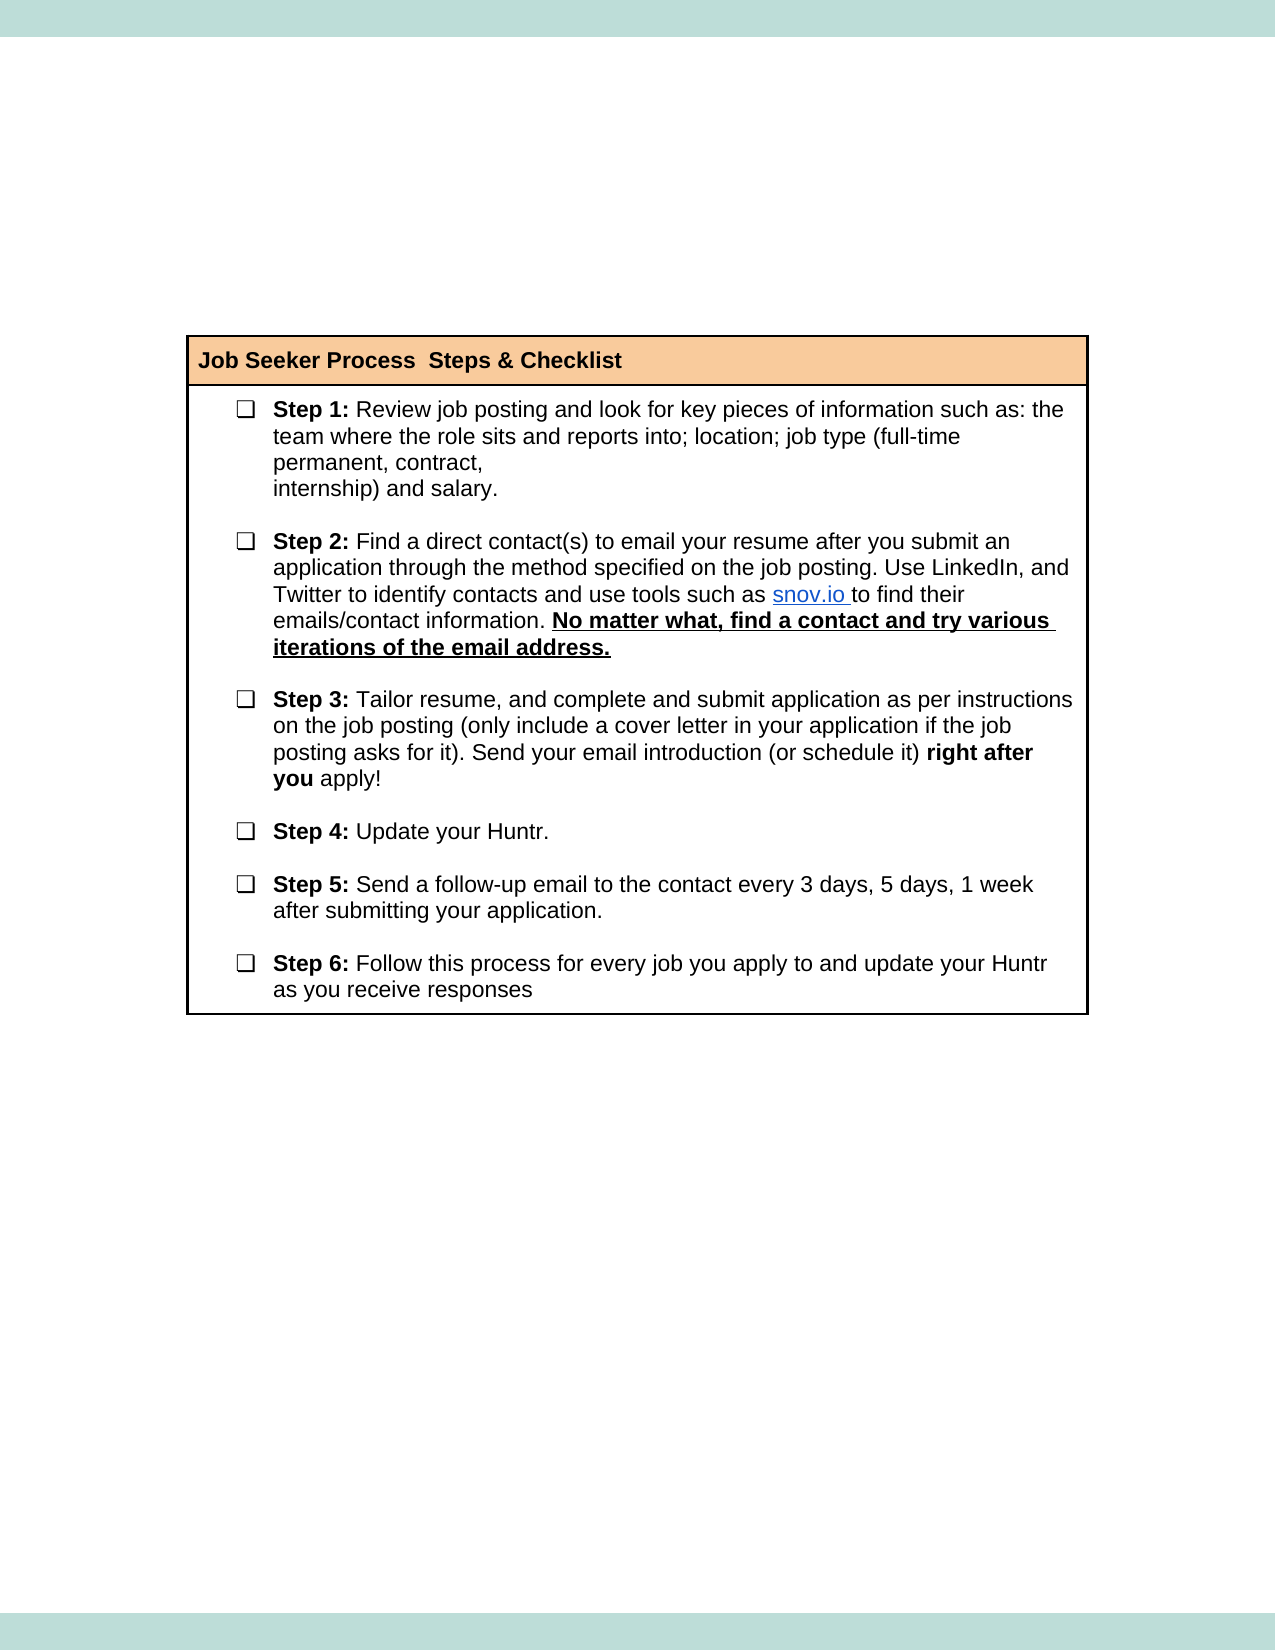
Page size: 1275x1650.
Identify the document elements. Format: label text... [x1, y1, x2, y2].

picture [0, 1613, 1275, 1650]
table_header Job Seeker Process Steps & Checklist [189, 337, 1086, 384]
picture [0, 0, 1275, 37]
table_cell Step 1: Review job posting and look for key pieces of information such as: the team where the role sits and reports into; location; job type (full-time permanent, contract, internship) and salary. Step 2: Find a direct contact(s) to email your resume after you submit an application through the method specified on the job posting. Use LinkedIn, and Twitter to identify contacts and use tools such as snov.io to find their emails/contact information. No matter what, find a contact and try various iterations of the email address. Step 3: Tailor resume, and complete and submit application as per instructions on the job posting (only include a cover letter in your application if the job posting asks for it). Send your email introduction (or schedule it) right after you apply! Step 4: Update your Huntr. Step 5: Send a follow-up email to the contact every 3 days, 5 days, 1 week after submitting your application. Step 6: Follow this process for every job you apply to and update your Huntr as you receive responses [189, 386, 1086, 1013]
